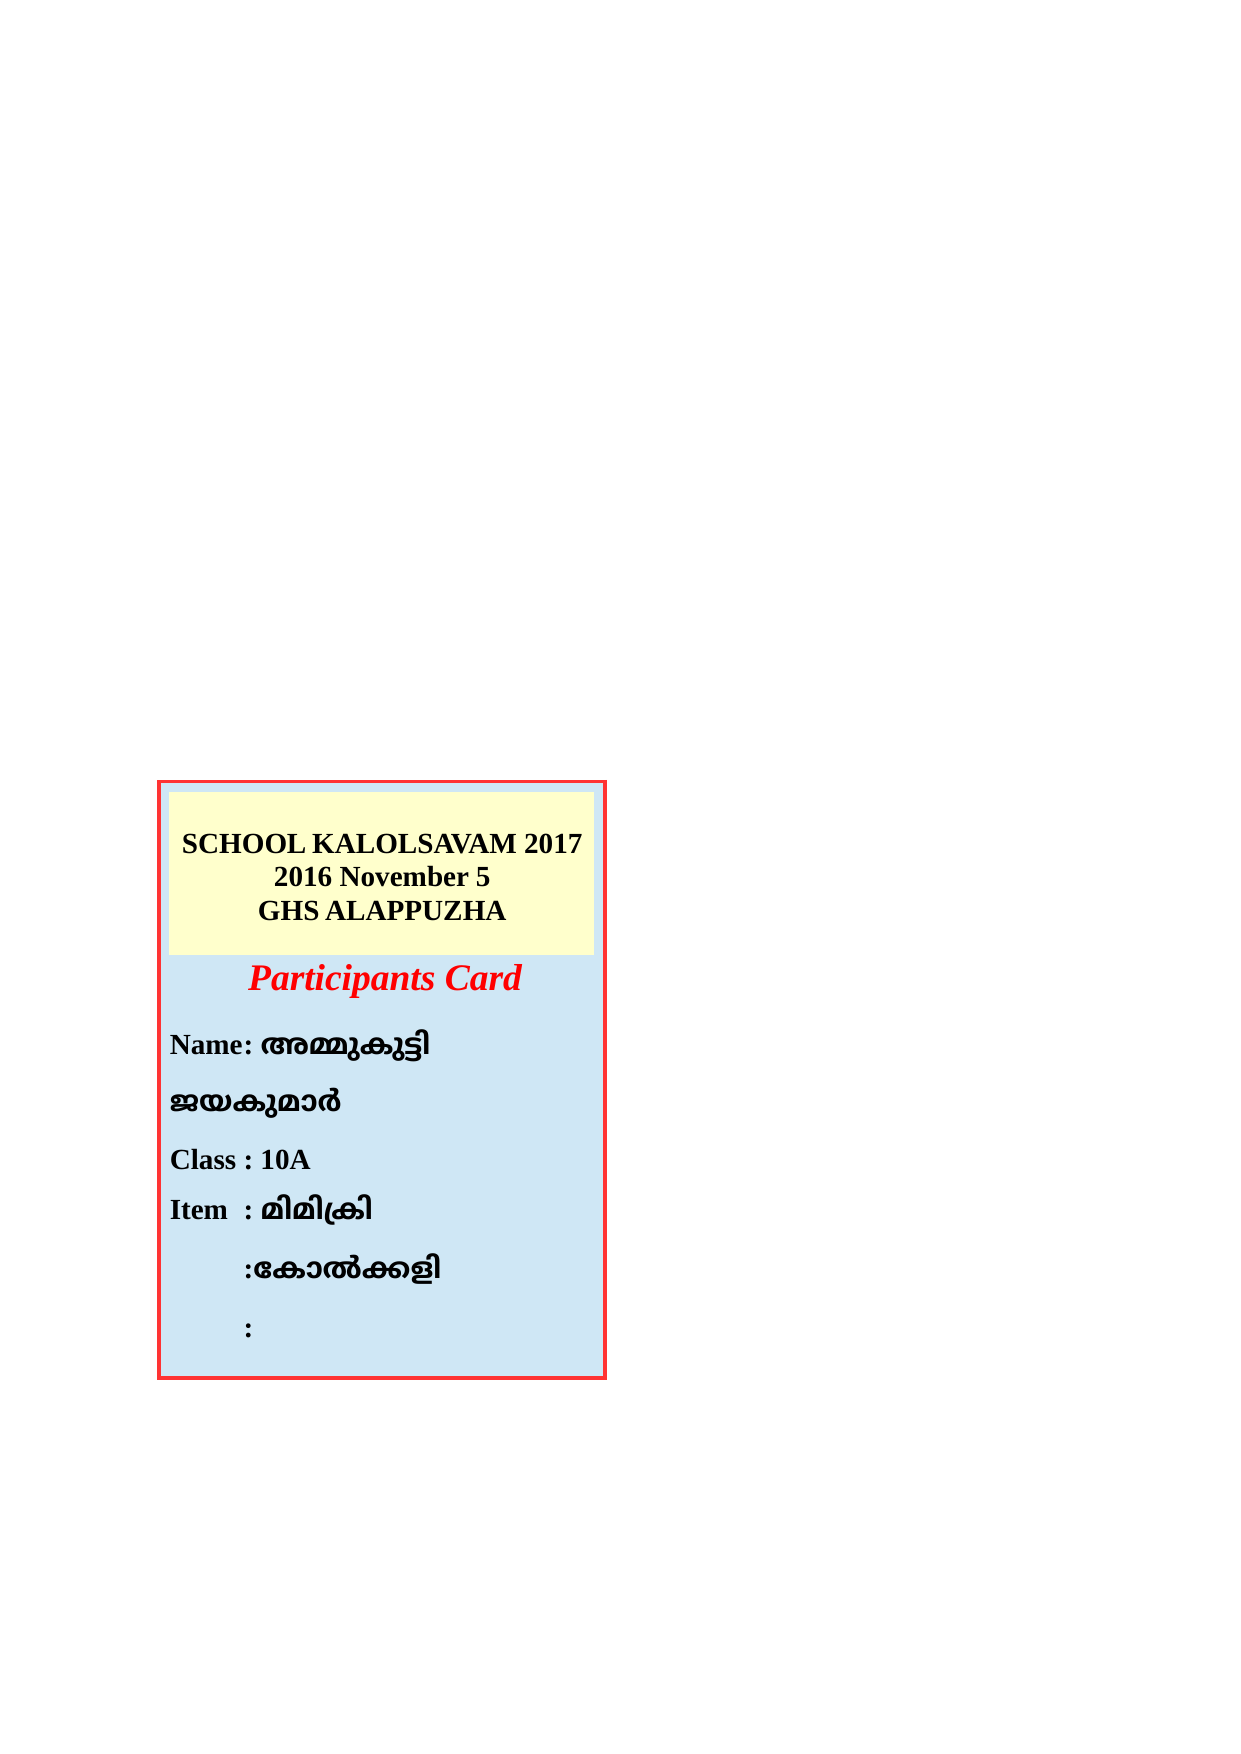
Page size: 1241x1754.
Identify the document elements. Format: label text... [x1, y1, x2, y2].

text Name : അമ്മുകുട്ടി ജയകുമാര്‍ [169, 1027, 594, 1123]
text :കോല്‍ക്കളി [169, 1251, 594, 1290]
text : [169, 1310, 594, 1343]
text SCHOOL KALOLSAVAM 2017 [169, 826, 594, 859]
text Participants Card [169, 955, 594, 998]
text Class : 10A [169, 1142, 594, 1176]
text 2016 November 5 [169, 859, 594, 893]
text GHS ALAPPUZHA [169, 893, 594, 926]
text Item : മിമിക്രി [169, 1192, 594, 1232]
